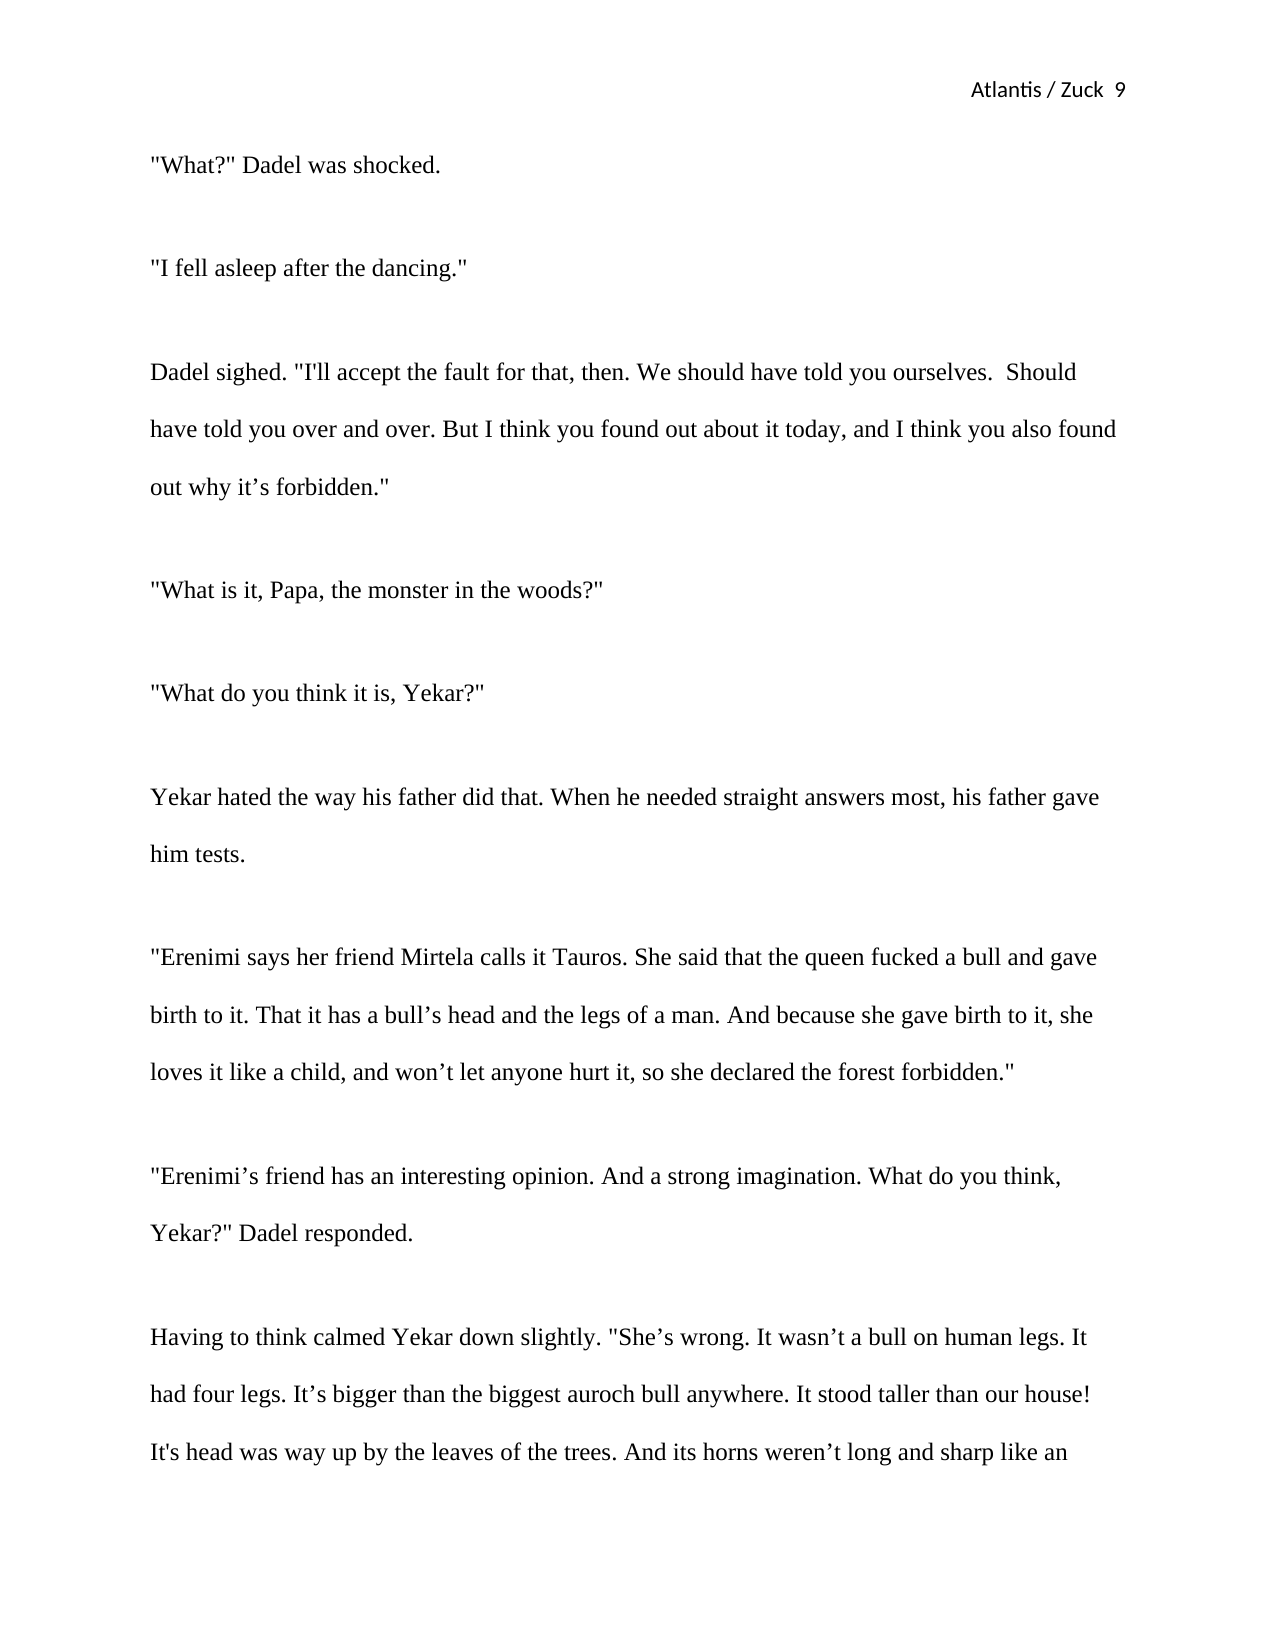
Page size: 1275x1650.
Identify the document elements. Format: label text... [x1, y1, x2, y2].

text Having to think calmed Yekar down slightly. "She’s wrong. It wasn’t a bull on human legs. It had four legs. It’s bigger than the biggest auroch bull anywhere. It stood taller than our house! It's head was way up by the leaves of the trees. And its horns weren’t long and sharp like an [150, 1322, 1125, 1465]
text "I fell asleep after the dancing." [150, 253, 1125, 282]
text Dadel sighed. "I'll accept the fault for that, then. We should have told you ourselves. Should have told you over and over. But I think you found out about it today, and I think you also found out why it’s forbidden." [150, 357, 1125, 500]
text "Erenimi says her friend Mirtela calls it Tauros. She said that the queen fucked a bull and gave birth to it. That it has a bull’s head and the legs of a man. And because she gave birth to it, she loves it like a child, and won’t let anyone hurt it, so she declared the forest forbidden." [150, 942, 1125, 1086]
text "What do you think it is, Yekar?" [150, 678, 1125, 707]
text "What is it, Papa, the monster in the woods?" [150, 575, 1125, 604]
text "Erenimi’s friend has an interesting opinion. And a strong imagination. What do you think, Yekar?" Dadel responded. [150, 1161, 1125, 1247]
text Yekar hated the way his father did that. When he needed straight answers most, his father gave him tests. [150, 782, 1125, 868]
text "What?" Dadel was shocked. [150, 150, 1125, 179]
